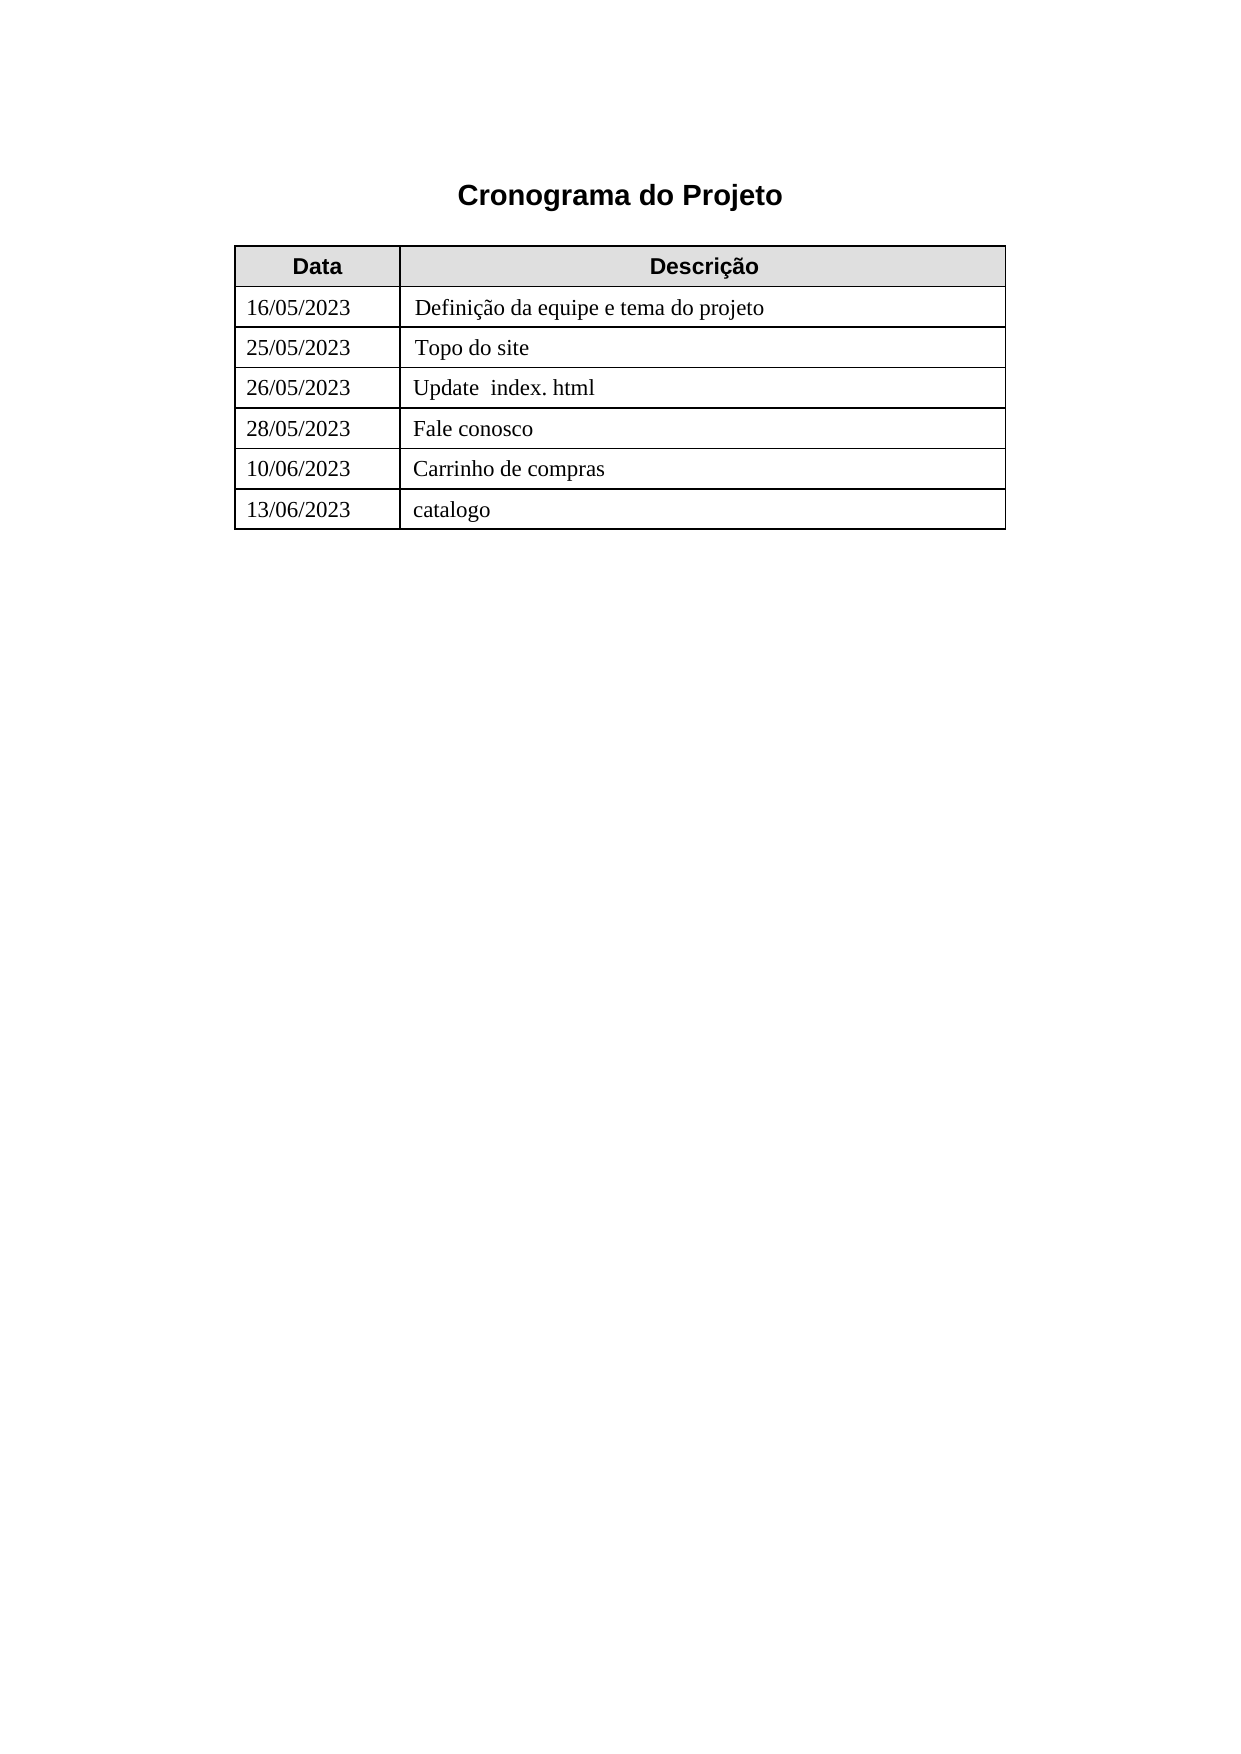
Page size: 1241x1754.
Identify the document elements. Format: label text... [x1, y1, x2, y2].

table_cell 10/06/2023 [236, 449, 399, 488]
table_cell 13/06/2023 [236, 490, 399, 528]
table_cell Carrinho de compras [401, 449, 1005, 488]
table_header Data [236, 247, 399, 286]
table_header Descrição [401, 247, 1005, 286]
table_cell Topo do site [401, 328, 1005, 367]
table_cell Update index. html [401, 368, 1005, 407]
table_cell Fale conosco [401, 409, 1005, 447]
table_cell catalogo [401, 490, 1005, 528]
table_cell 26/05/2023 [236, 368, 399, 407]
table_cell 28/05/2023 [236, 409, 399, 447]
text Cronograma do Projeto [148, 178, 1092, 212]
table_cell 16/05/2023 [236, 287, 399, 326]
table_cell Definição da equipe e tema do projeto [401, 287, 1005, 326]
table_cell 25/05/2023 [236, 328, 399, 367]
